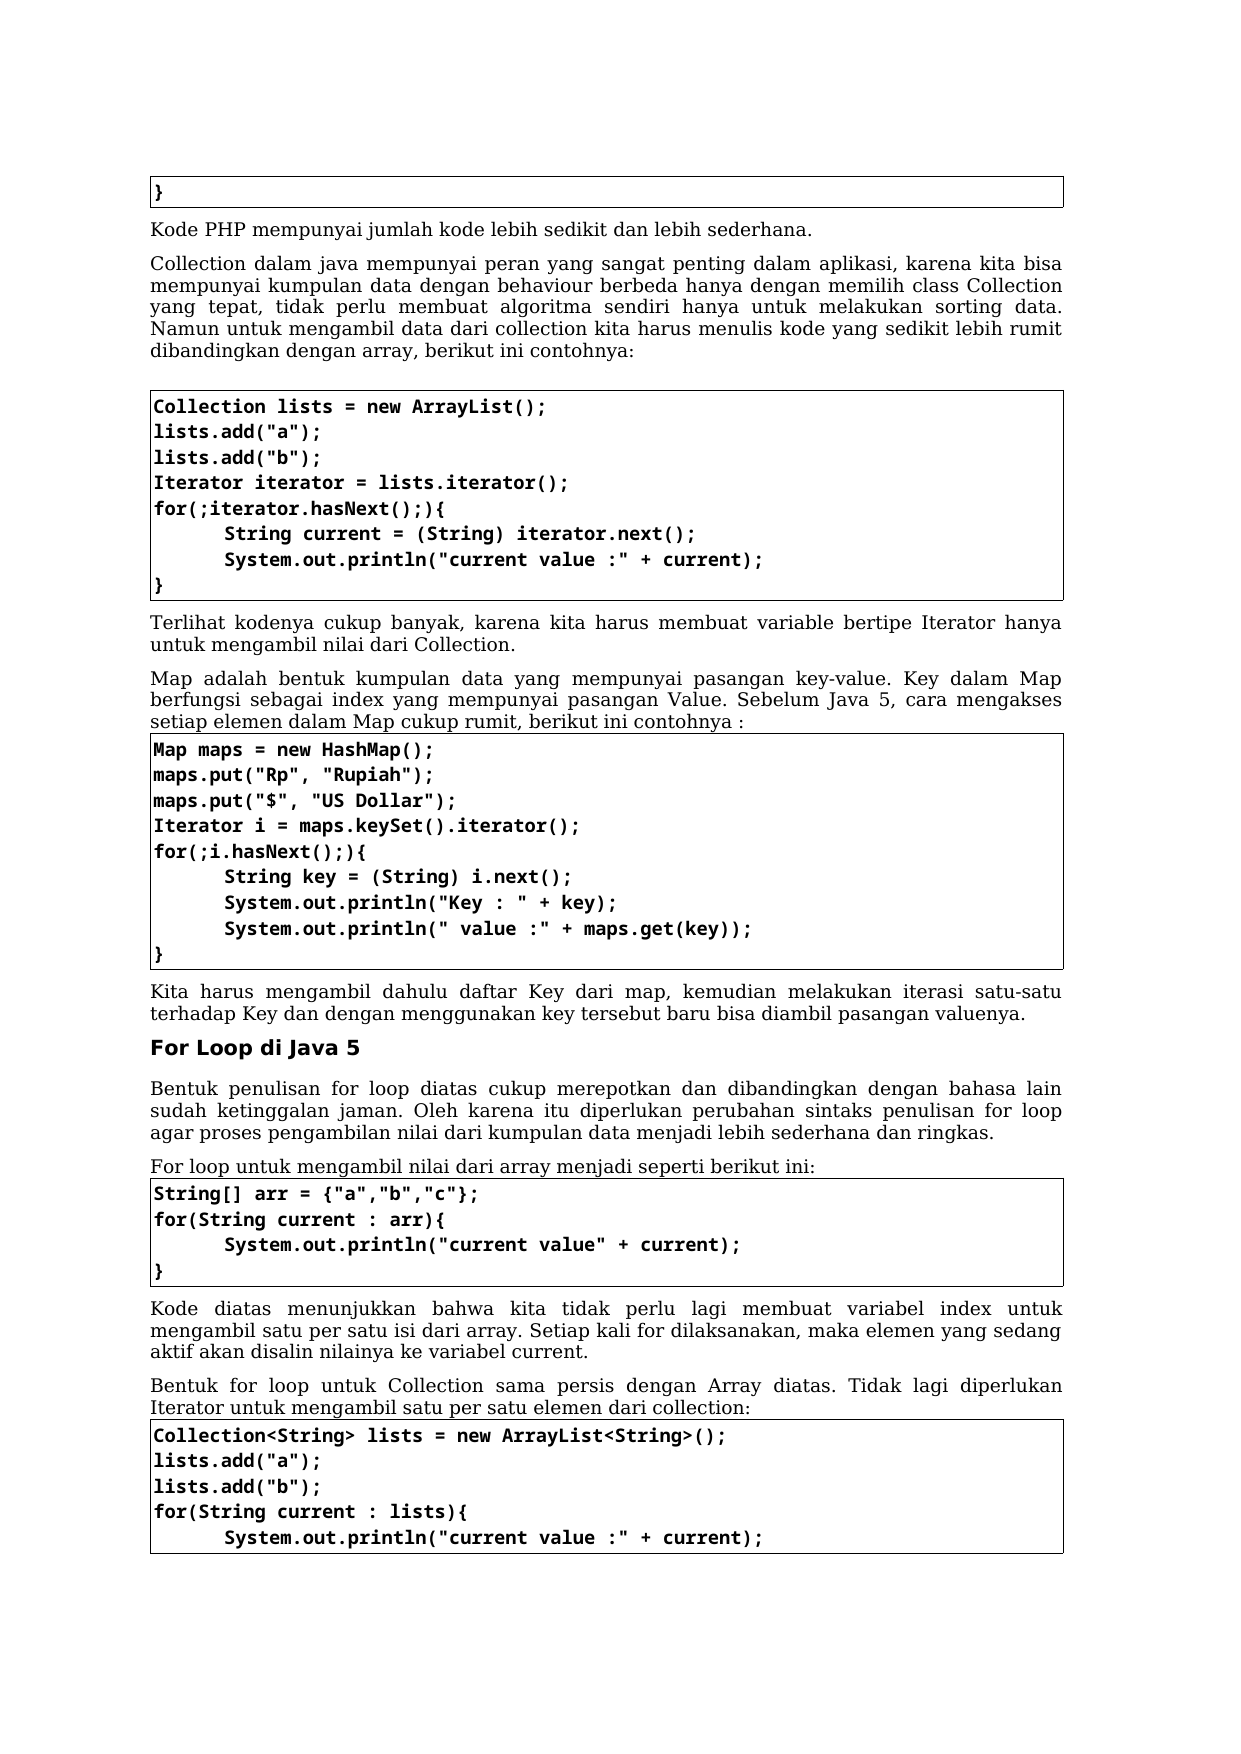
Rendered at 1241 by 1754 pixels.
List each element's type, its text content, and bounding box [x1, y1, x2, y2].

text lists.add("b"); [151, 441, 1063, 466]
text lists.add("a"); [151, 415, 1063, 441]
text } [151, 177, 1063, 207]
text System.out.println("current value :" + current); [151, 543, 1063, 568]
text for(;i.hasNext();){ [151, 835, 1063, 861]
text String current = (String) iterator.next(); [151, 517, 1063, 543]
text Bentuk penulisan for loop diatas cukup merepotkan dan dibandingkan dengan bahasa lain sudah ketinggalan jaman. Oleh karena itu diperlukan perubahan sintaks penulisan for loop agar proses pengambilan nilai dari kumpulan data menjadi lebih sederhana dan ringkas. [150, 1078, 1063, 1144]
text System.out.println("current value" + current); [151, 1229, 1063, 1254]
text } [151, 568, 1063, 600]
text Kode PHP mempunyai jumlah kode lebih sedikit dan lebih sederhana. [150, 219, 1063, 241]
text } [151, 1254, 1063, 1286]
text for(String current : arr){ [151, 1203, 1063, 1229]
text Map adalah bentuk kumpulan data yang mempunyai pasangan key-value. Key dalam Map berfungsi sebagai index yang mempunyai pasangan Value. Sebelum Java 5, cara mengakses setiap elemen dalam Map cukup rumit, berikut ini contohnya : [150, 667, 1063, 733]
text lists.add("b"); [151, 1470, 1063, 1495]
subtitle For Loop di Java 5 [150, 1036, 1063, 1061]
text Collection dalam java mempunyai peran yang sangat penting dalam aplikasi, karena kita bisa mempunyai kumpulan data dengan behaviour berbeda hanya dengan memilih class Collection yang tepat, tidak perlu membuat algoritma sendiri hanya untuk melakukan sorting data. Namun untuk mengambil data dari collection kita harus menulis kode yang sedikit lebih rumit dibandingkan dengan array, berikut ini contohnya: [150, 253, 1063, 362]
text maps.put("$", "US Dollar"); [151, 784, 1063, 810]
text String[] arr = {"a","b","c"}; [151, 1179, 1063, 1203]
text } [151, 937, 1063, 969]
text lists.add("a"); [151, 1444, 1063, 1470]
text System.out.println("current value :" + current); [151, 1521, 1063, 1553]
text maps.put("Rp", "Rupiah"); [151, 759, 1063, 784]
text Kode diatas menunjukkan bahwa kita tidak perlu lagi membuat variabel index untuk mengambil satu per satu isi dari array. Setiap kali for dilaksanakan, maka elemen yang sedang aktif akan disalin nilainya ke variabel current. [150, 1298, 1063, 1363]
text Bentuk for loop untuk Collection sama persis dengan Array diatas. Tidak lagi diperlukan Iterator untuk mengambil satu per satu elemen dari collection: [150, 1375, 1063, 1419]
text String key = (String) i.next(); [151, 861, 1063, 886]
text For loop untuk mengambil nilai dari array menjadi seperti berikut ini: [150, 1156, 1063, 1178]
text Iterator i = maps.keySet().iterator(); [151, 810, 1063, 835]
text System.out.println(" value :" + maps.get(key)); [151, 912, 1063, 937]
text Collection lists = new ArrayList(); [151, 391, 1063, 415]
text Terlihat kodenya cukup banyak, karena kita harus membuat variable bertipe Iterator hanya untuk mengambil nilai dari Collection. [150, 612, 1063, 656]
text Iterator iterator = lists.iterator(); [151, 466, 1063, 492]
text for(;iterator.hasNext();){ [151, 492, 1063, 517]
text System.out.println("Key : " + key); [151, 886, 1063, 912]
text for(String current : lists){ [151, 1495, 1063, 1521]
text Kita harus mengambil dahulu daftar Key dari map, kemudian melakukan iterasi satu-satu terhadap Key dan dengan menggunakan key tersebut baru bisa diambil pasangan valuenya. [150, 981, 1063, 1024]
text Collection<String> lists = new ArrayList<String>(); [151, 1420, 1063, 1444]
text Map maps = new HashMap(); [151, 734, 1063, 759]
